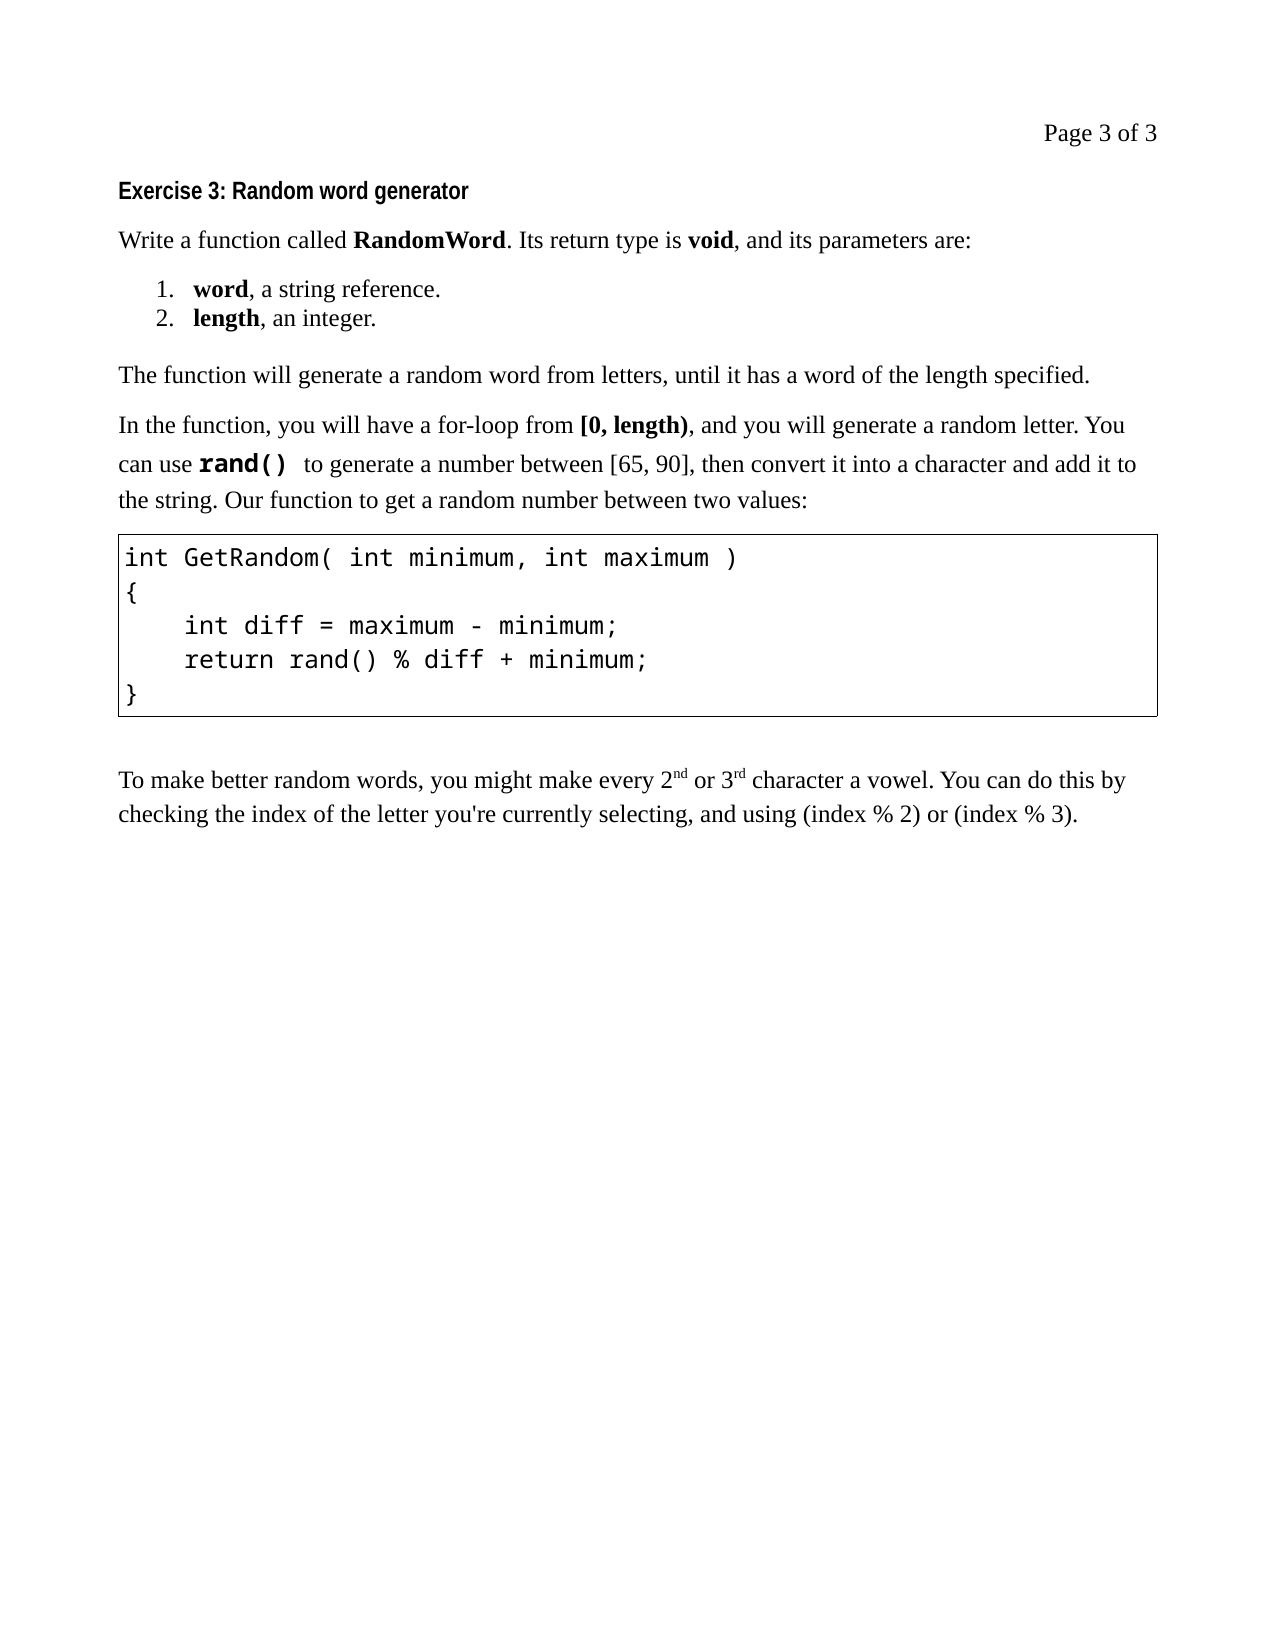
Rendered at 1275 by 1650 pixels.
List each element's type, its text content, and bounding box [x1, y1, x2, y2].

text To make better random words, you might make every 2nd or 3rd character a vowel. You can do this by checking the index of the letter you're currently selecting, and using (index % 2) or (index % 3). [118, 765, 1157, 828]
text Write a function called RandomWord. Its return type is void, and its parameters are: [118, 225, 1157, 254]
text In the function, you will have a for-loop from [0, length), and you will generate a random letter. You can use rand() to generate a number between [65, 90], then convert it into a character and add it to the string. Our function to get a random number between two values: [118, 410, 1157, 514]
text Exercise 3: Random word generator [118, 176, 1157, 205]
table_header int GetRandom( int minimum, int maximum ) { int diff = maximum - minimum; return rand() % diff + minimum; } [119, 535, 1157, 716]
text The function will generate a random word from letters, until it has a word of the length specified. [118, 361, 1157, 389]
list length, an integer. [156, 303, 1157, 332]
list word, a string reference. [156, 274, 1157, 303]
